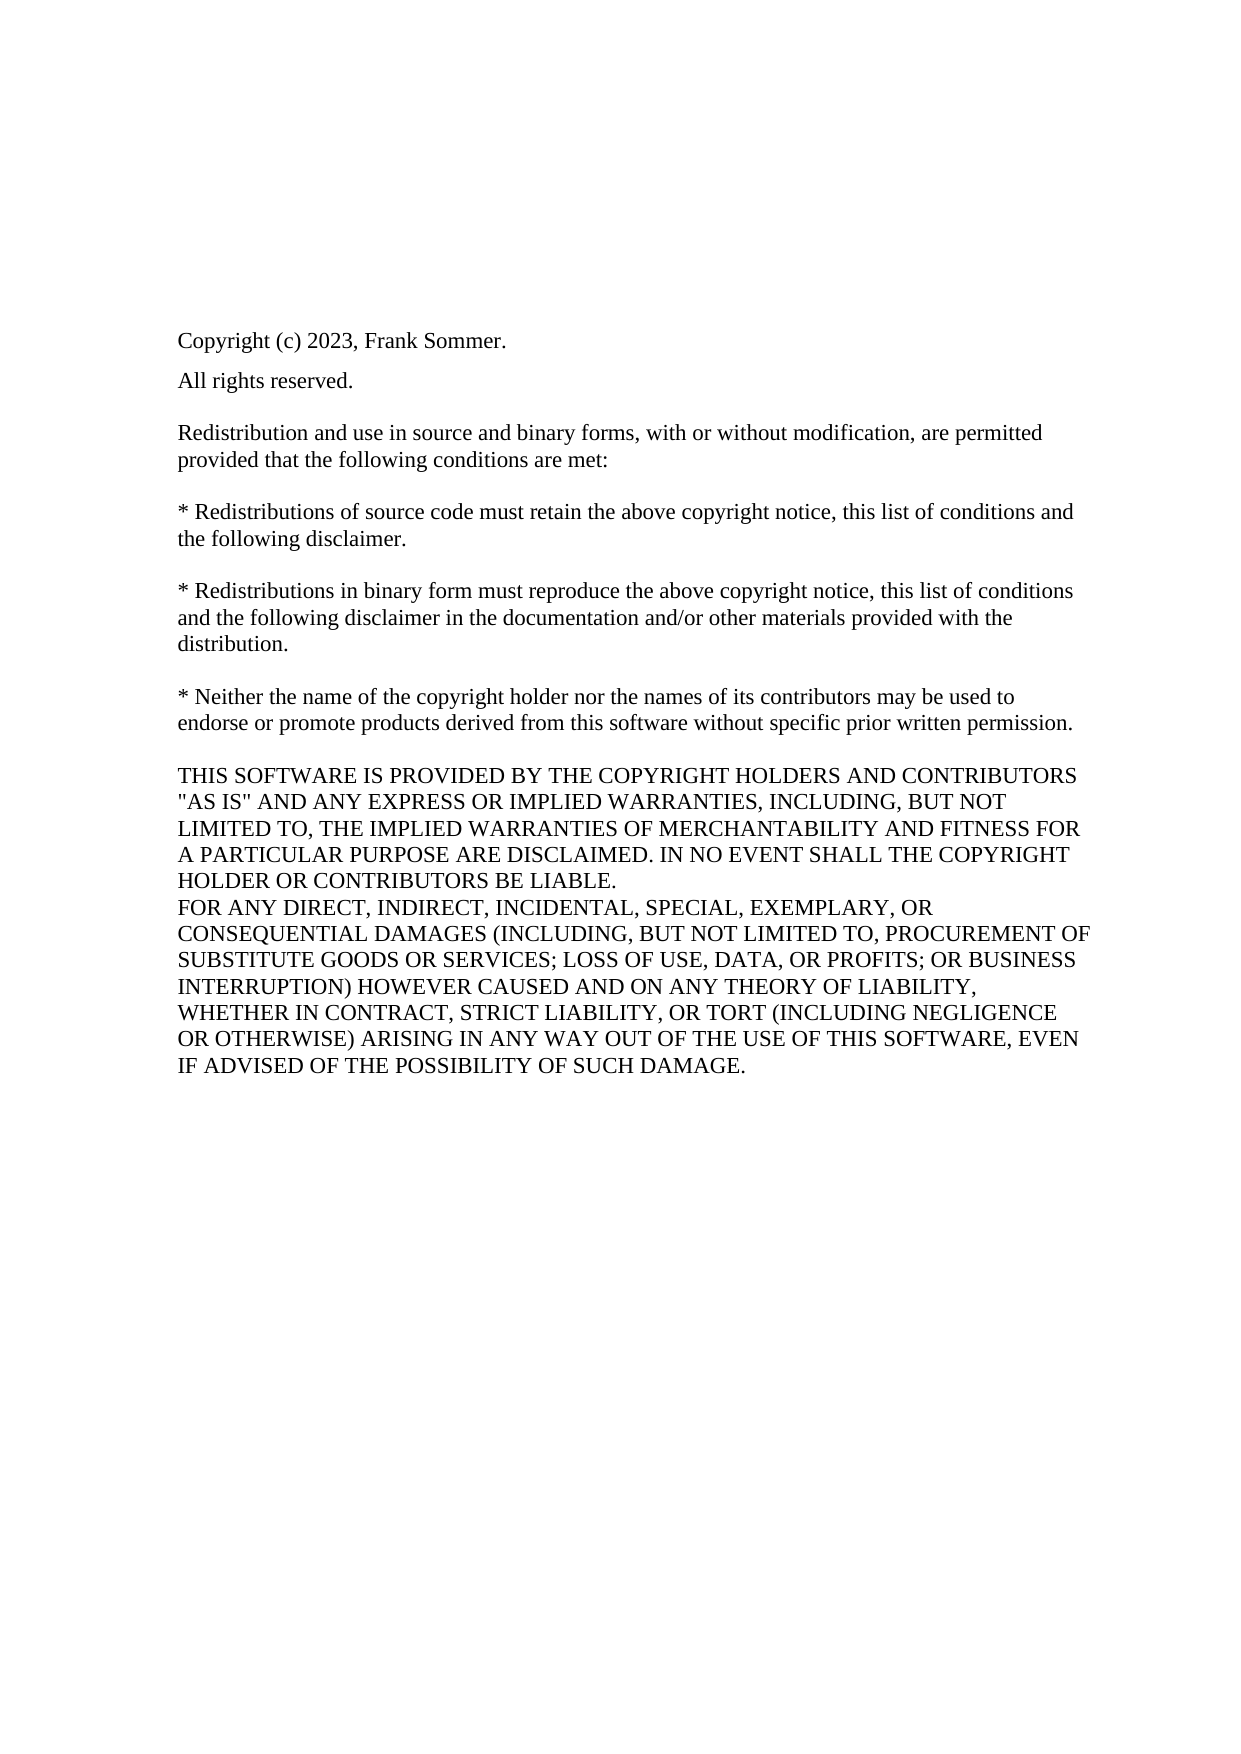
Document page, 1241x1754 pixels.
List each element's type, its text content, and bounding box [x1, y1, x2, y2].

text FOR ANY DIRECT, INDIRECT, INCIDENTAL, SPECIAL, EXEMPLARY, OR CONSEQUENTIAL DAMAGES (INCLUDING, BUT NOT LIMITED TO, PROCUREMENT OF SUBSTITUTE GOODS OR SERVICES; LOSS OF USE, DATA, OR PROFITS; OR BUSINESS INTERRUPTION) HOWEVER CAUSED AND ON ANY THEORY OF LIABILITY, WHETHER IN CONTRACT, STRICT LIABILITY, OR TORT (INCLUDING NEGLIGENCE OR OTHERWISE) ARISING IN ANY WAY OUT OF THE USE OF THIS SOFTWARE, EVEN IF ADVISED OF THE POSSIBILITY OF SUCH DAMAGE. [177, 894, 1092, 1078]
text Copyright (c) 2023, Frank Sommer. [177, 327, 1092, 353]
text All rights reserved. [177, 367, 1092, 393]
text * Redistributions in binary form must reproduce the above copyright notice, this list of conditions and the following disclaimer in the documentation and/or other materials provided with the distribution. [177, 577, 1092, 657]
text THIS SOFTWARE IS PROVIDED BY THE COPYRIGHT HOLDERS AND CONTRIBUTORS "AS IS" AND ANY EXPRESS OR IMPLIED WARRANTIES, INCLUDING, BUT NOT LIMITED TO, THE IMPLIED WARRANTIES OF MERCHANTABILITY AND FITNESS FOR A PARTICULAR PURPOSE ARE DISCLAIMED. IN NO EVENT SHALL THE COPYRIGHT HOLDER OR CONTRIBUTORS BE LIABLE. [177, 762, 1092, 894]
text * Neither the name of the copyright holder nor the names of its contributors may be used to endorse or promote products derived from this software without specific prior written permission. [177, 683, 1092, 736]
text Redistribution and use in source and binary forms, with or without modification, are permitted provided that the following conditions are met: [177, 419, 1092, 472]
text * Redistributions of source code must retain the above copyright notice, this list of conditions and the following disclaimer. [177, 498, 1092, 551]
